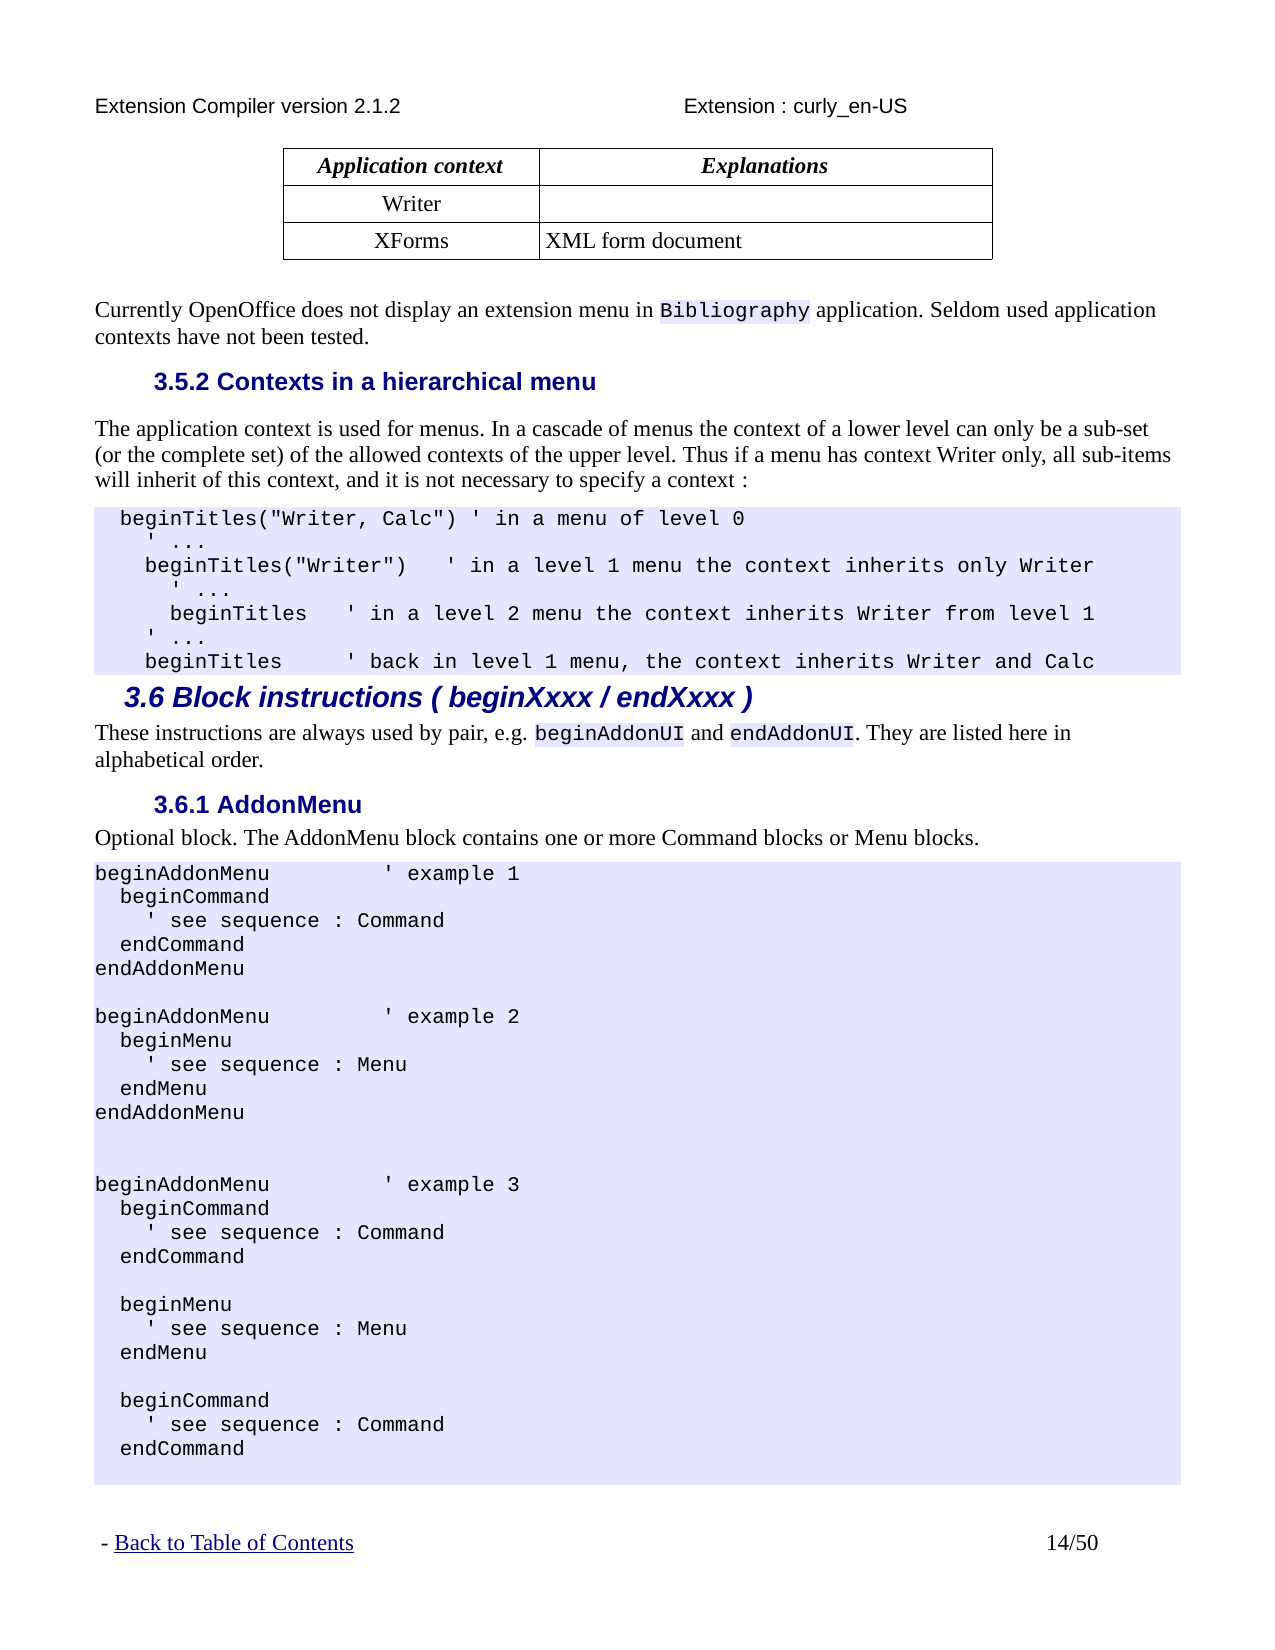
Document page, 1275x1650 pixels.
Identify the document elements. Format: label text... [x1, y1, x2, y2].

text beginTitles ' in a level 2 menu the context inherits Writer from level 1 [94, 603, 1181, 627]
text Currently OpenOffice does not display an extension menu in Bibliography application. Seldom used application contexts have not been tested. [94, 297, 1181, 349]
text beginCommand [94, 1198, 1181, 1222]
text The application context is used for menus. In a cascade of menus the context of a lower level can only be a sub-set (or the complete set) of the allowed contexts of the upper level. Thus if a menu has context Writer only, all sub-items will inherit of this context, and it is not necessary to specify a context : [94, 416, 1181, 493]
text beginAddonMenu ' example 3 [94, 1174, 1181, 1198]
table_cell [540, 186, 992, 222]
text endCommand [94, 1246, 1181, 1270]
text endAddonMenu [94, 1102, 1181, 1126]
table_cell Writer [284, 186, 539, 222]
text beginMenu [94, 1294, 1181, 1318]
text endCommand [94, 934, 1181, 958]
text ' ... [94, 627, 1181, 651]
text These instructions are always used by pair, e.g. beginAddonUI and endAddonUI. They are listed here in alphabetical order. [94, 719, 1181, 772]
text ' see sequence : Command [94, 1413, 1181, 1437]
text beginMenu [94, 1030, 1181, 1054]
text endMenu [94, 1078, 1181, 1102]
subtitle Block instructions ( beginXxxx / endXxxx ) [124, 681, 1181, 714]
subtitle Contexts in a hierarchical menu [153, 368, 1181, 396]
text beginTitles("Writer") ' in a level 1 menu the context inherits only Writer [94, 555, 1181, 579]
text beginAddonMenu ' example 1 [94, 862, 1181, 886]
text endAddonMenu [94, 958, 1181, 982]
table_header Application context [284, 149, 539, 184]
text ' see sequence : Menu [94, 1054, 1181, 1078]
text beginTitles("Writer, Calc") ' in a menu of level 0 [94, 507, 1181, 531]
text beginAddonMenu ' example 2 [94, 1006, 1181, 1030]
text ' see sequence : Command [94, 910, 1181, 934]
table_cell XForms [284, 223, 539, 259]
text beginCommand [94, 886, 1181, 910]
text endCommand [94, 1437, 1181, 1461]
table_cell XML form document [540, 223, 992, 259]
text ' see sequence : Menu [94, 1318, 1181, 1342]
text beginTitles ' back in level 1 menu, the context inherits Writer and Calc [94, 651, 1181, 675]
subtitle AddonMenu [153, 791, 1181, 818]
table_header Explanations [540, 149, 992, 184]
text endMenu [94, 1342, 1181, 1366]
text Optional block. The AddonMenu block contains one or more Command blocks or Menu blocks. [94, 824, 1181, 850]
text ' ... [94, 579, 1181, 603]
text ' see sequence : Command [94, 1222, 1181, 1246]
text beginCommand [94, 1389, 1181, 1413]
text ' ... [94, 531, 1181, 555]
